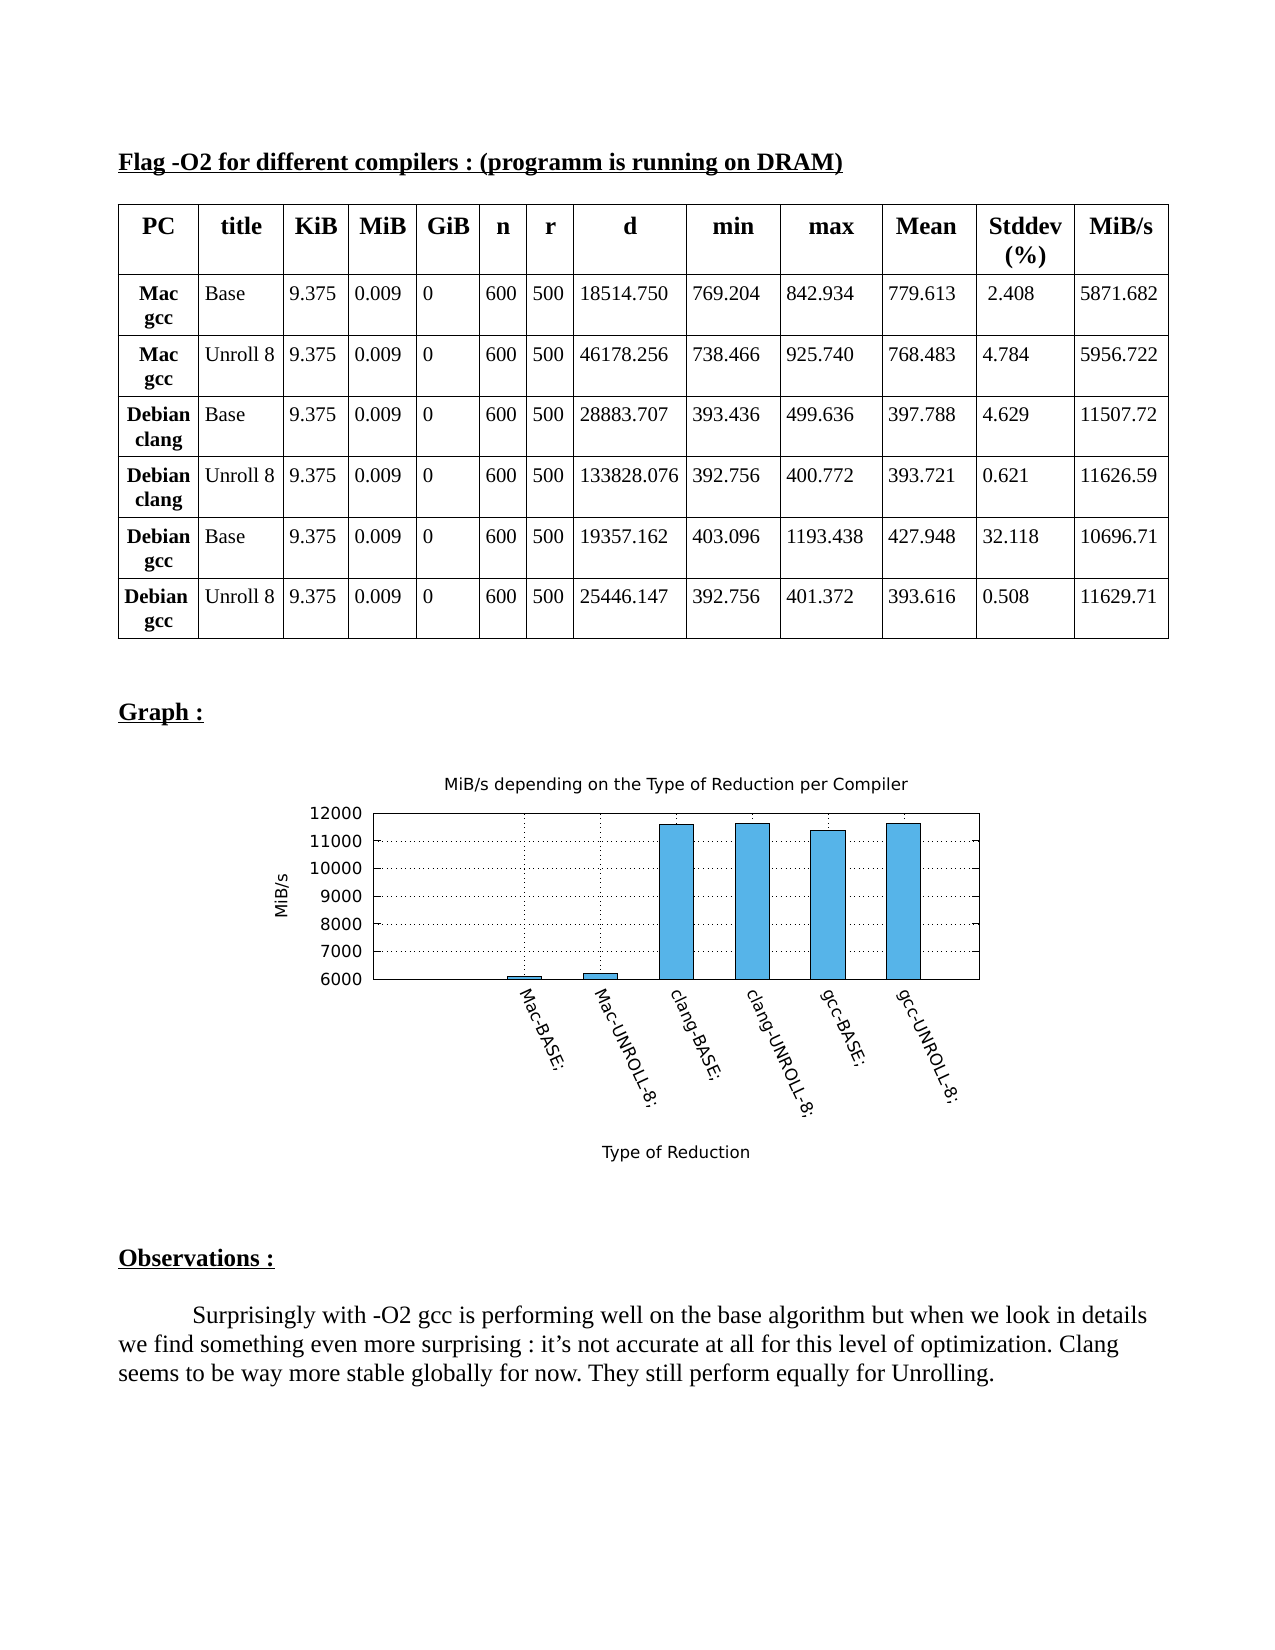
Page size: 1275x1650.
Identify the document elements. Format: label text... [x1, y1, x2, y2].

table_header min [687, 205, 780, 274]
table_cell Debian gcc [119, 579, 198, 638]
table_header r [527, 205, 573, 274]
table_cell 427.948 [883, 518, 976, 577]
table_cell Mac gcc [119, 336, 198, 396]
table_header GiB [417, 205, 479, 274]
table_cell Base [199, 397, 283, 456]
table_header MiB [349, 205, 416, 274]
table_cell 738.466 [687, 336, 780, 396]
table_cell 0 [417, 397, 479, 456]
table_cell 9.375 [284, 336, 348, 396]
table_cell 0 [417, 336, 479, 396]
table_cell 393.721 [883, 457, 976, 517]
table_cell 32.118 [977, 518, 1074, 577]
table_cell Unroll 8 [199, 579, 283, 638]
table_cell 600 [480, 397, 526, 456]
table_cell 600 [480, 336, 526, 396]
table_cell 0.009 [349, 336, 416, 396]
table_cell 779.613 [883, 275, 976, 335]
table_cell 397.788 [883, 397, 976, 456]
table_header Stddev (%) [977, 205, 1074, 274]
table_cell 392.756 [687, 457, 780, 517]
table_cell 18514.750 [574, 275, 686, 335]
table_cell Debian gcc [119, 518, 198, 577]
table_cell 19357.162 [574, 518, 686, 577]
table_cell Debian clang [119, 397, 198, 456]
table_header PC [119, 205, 198, 274]
table_cell 0 [417, 518, 479, 577]
table_header title [199, 205, 283, 274]
table_cell 500 [527, 579, 573, 638]
table_cell Debian clang [119, 457, 198, 517]
table_cell 9.375 [284, 397, 348, 456]
table_cell 403.096 [687, 518, 780, 577]
table_cell 133828.076 [574, 457, 686, 517]
table_cell 11507.72 [1075, 397, 1168, 456]
table_cell 393.616 [883, 579, 976, 638]
table_cell 0.009 [349, 275, 416, 335]
table_cell 11626.59 [1075, 457, 1168, 517]
table_cell 5956.722 [1075, 336, 1168, 396]
table_cell 9.375 [284, 579, 348, 638]
table_cell 46178.256 [574, 336, 686, 396]
table_cell 401.372 [781, 579, 882, 638]
table_cell 28883.707 [574, 397, 686, 456]
table_cell 842.934 [781, 275, 882, 335]
table_cell 925.740 [781, 336, 882, 396]
table_cell 0.009 [349, 579, 416, 638]
table_cell 600 [480, 579, 526, 638]
text Observations : [118, 1243, 1157, 1272]
table_cell 0.009 [349, 518, 416, 577]
table_cell 400.772 [781, 457, 882, 517]
table_cell 600 [480, 275, 526, 335]
table_cell 11629.71 [1075, 579, 1168, 638]
table_cell 4.629 [977, 397, 1074, 456]
table_cell 769.204 [687, 275, 780, 335]
table_cell 0 [417, 579, 479, 638]
table_cell 500 [527, 275, 573, 335]
table_cell 499.636 [781, 397, 882, 456]
text Surprisingly with -O2 gcc is performing well on the base algorithm but when we look in details we find something even more surprising : it’s not accurate at all for this level of optimization. Clang seems to be way more stable globally for now. They still perform equally for Unrolling. [118, 1300, 1157, 1387]
table_cell 9.375 [284, 457, 348, 517]
table_cell 0.508 [977, 579, 1074, 638]
table_header max [781, 205, 882, 274]
table_header MiB/s [1075, 205, 1168, 274]
table_cell 4.784 [977, 336, 1074, 396]
table_cell 0.009 [349, 397, 416, 456]
table_header KiB [284, 205, 348, 274]
table_cell 600 [480, 457, 526, 517]
table_cell 768.483 [883, 336, 976, 396]
table_cell 10696.71 [1075, 518, 1168, 577]
table_cell Unroll 8 [199, 457, 283, 517]
table_cell Base [199, 518, 283, 577]
table_cell 392.756 [687, 579, 780, 638]
table_cell Unroll 8 [199, 336, 283, 396]
table_cell 0 [417, 275, 479, 335]
table_header d [574, 205, 686, 274]
table_cell 600 [480, 518, 526, 577]
table_cell 25446.147 [574, 579, 686, 638]
table_cell Base [199, 275, 283, 335]
table_cell 0 [417, 457, 479, 517]
table_cell 1193.438 [781, 518, 882, 577]
table_cell 0.621 [977, 457, 1074, 517]
table_cell 5871.682 [1075, 275, 1168, 335]
table_cell Mac gcc [119, 275, 198, 335]
table_header n [480, 205, 526, 274]
text Flag -O2 for different compilers : (programm is running on DRAM) [118, 147, 1157, 176]
table_cell 500 [527, 457, 573, 517]
text Graph : [118, 697, 1157, 725]
table_cell 500 [527, 518, 573, 577]
table_cell 9.375 [284, 275, 348, 335]
table_cell 9.375 [284, 518, 348, 577]
table_cell 500 [527, 336, 573, 396]
table_cell 393.436 [687, 397, 780, 456]
table_header Mean [883, 205, 976, 274]
table_cell 2.408 [977, 275, 1074, 335]
table_cell 500 [527, 397, 573, 456]
table_cell 0.009 [349, 457, 416, 517]
